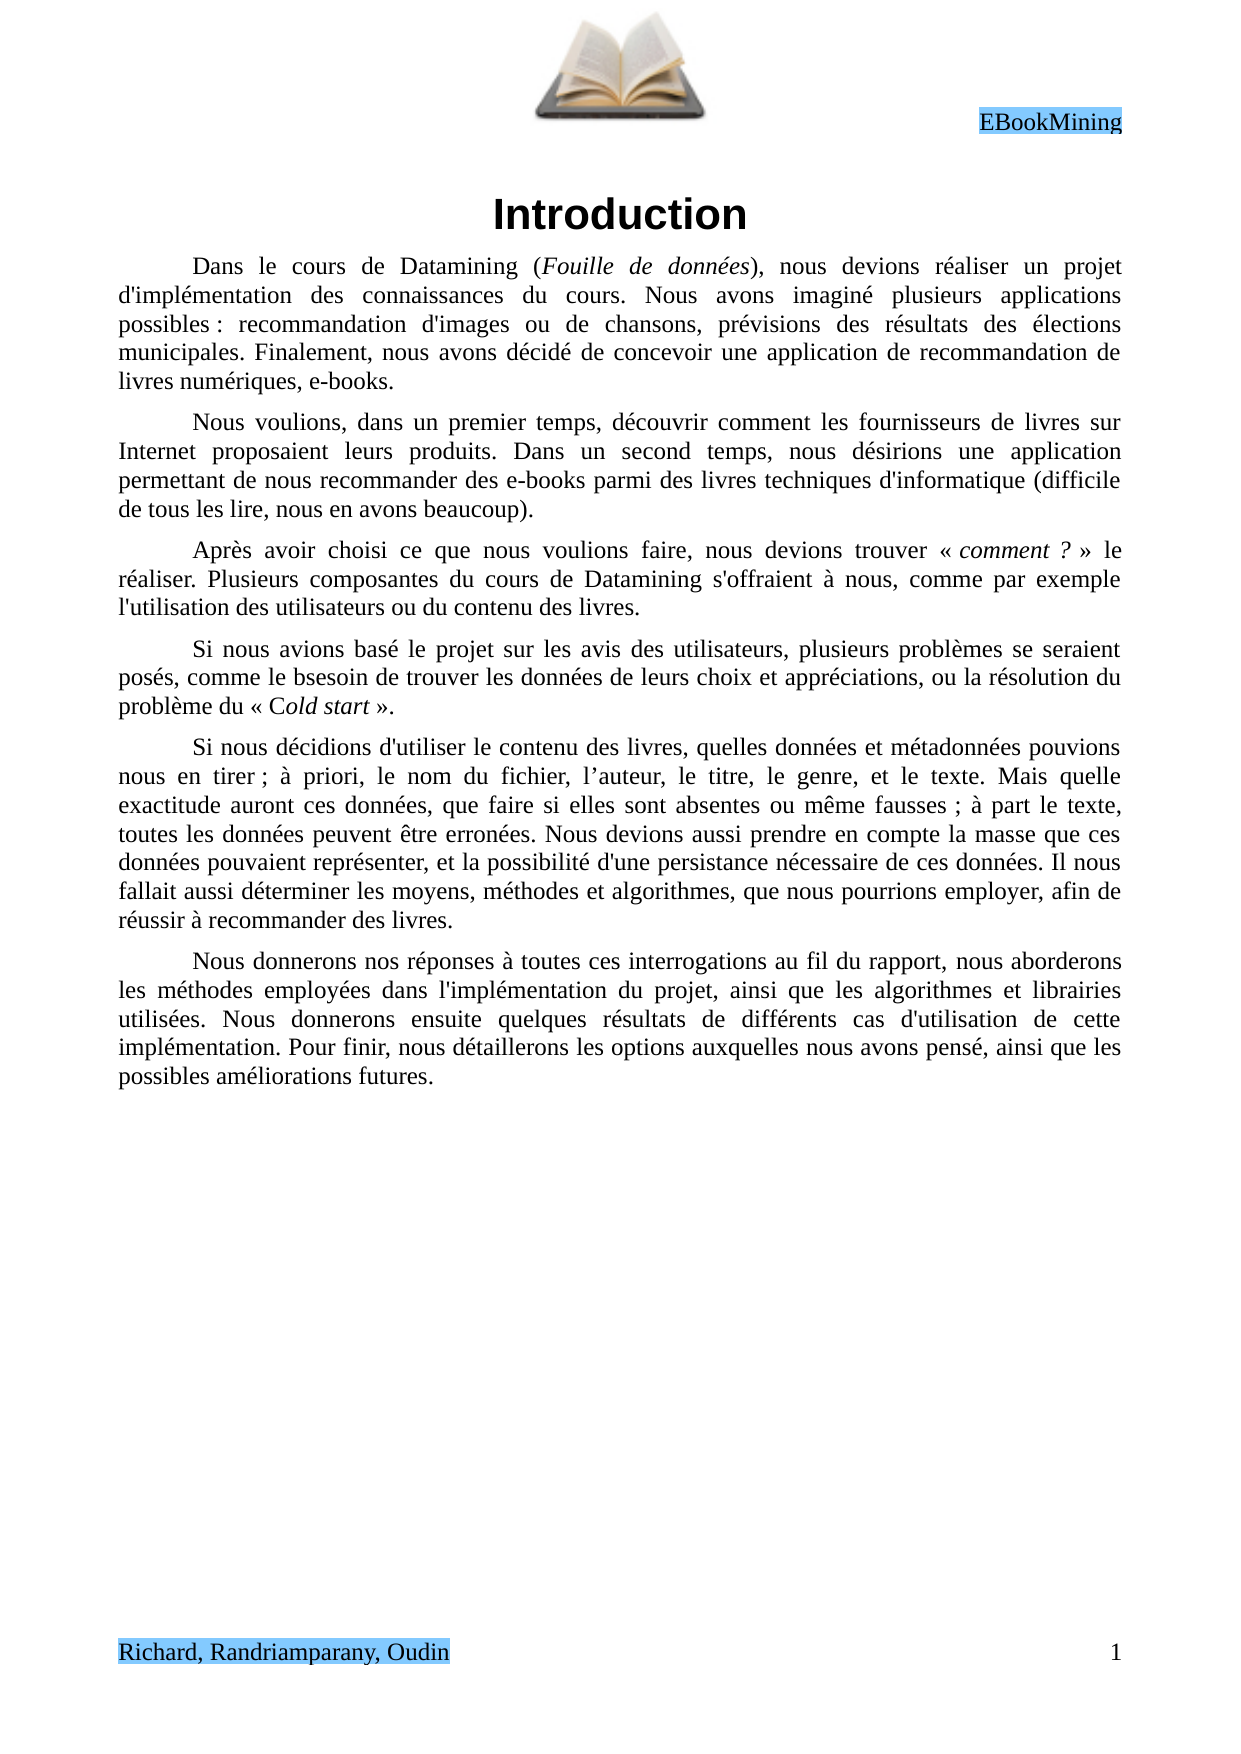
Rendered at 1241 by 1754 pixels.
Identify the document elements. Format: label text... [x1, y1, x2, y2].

text Après avoir choisi ce que nous voulions faire, nous devions trouver « comment ? » le réaliser. Plusieurs composantes du cours de Datamining s'offraient à nous, comme par exemple l'utilisation des utilisateurs ou du contenu des livres. [118, 535, 1122, 621]
text Si nous décidions d'utiliser le contenu des livres, quelles données et métadonnées pouvions nous en tirer ; à priori, le nom du fichier, l’auteur, le titre, le genre, et le texte. Mais quelle exactitude auront ces données, que faire si elles sont absentes ou même fausses ; à part le texte, toutes les données peuvent être erronées. Nous devions aussi prendre en compte la masse que ces données pouvaient représenter, et la possibilité d'une persistance nécessaire de ces données. Il nous fallait aussi déterminer les moyens, méthodes et algorithmes, que nous pourrions employer, afin de réussir à recommander des livres. [118, 732, 1122, 934]
picture [516, 8, 725, 140]
text Dans le cours de Datamining (Fouille de données), nous devions réaliser un projet d'implémentation des connaissances du cours. Nous avons imaginé plusieurs applications possibles : recommandation d'images ou de chansons, prévisions des résultats des élections municipales. Finalement, nous avons décidé de concevoir une application de recommandation de livres numériques, e-books. [118, 251, 1122, 395]
subtitle Introduction [118, 188, 1122, 239]
text Nous donnerons nos réponses à toutes ces interrogations au fil du rapport, nous aborderons les méthodes employées dans l'implémentation du projet, ainsi que les algorithmes et librairies utilisées. Nous donnerons ensuite quelques résultats de différents cas d'utilisation de cette implémentation. Pour finir, nous détaillerons les options auxquelles nous avons pensé, ainsi que les possibles améliorations futures. [118, 946, 1122, 1090]
text Nous voulions, dans un premier temps, découvrir comment les fournisseurs de livres sur Internet proposaient leurs produits. Dans un second temps, nous désirions une application permettant de nous recommander des e-books parmi des livres techniques d'informatique (difficile de tous les lire, nous en avons beaucoup). [118, 407, 1122, 522]
text Si nous avions basé le projet sur les avis des utilisateurs, plusieurs problèmes se seraient posés, comme le bsesoin de trouver les données de leurs choix et appréciations, ou la résolution du problème du « Cold start ». [118, 634, 1122, 720]
